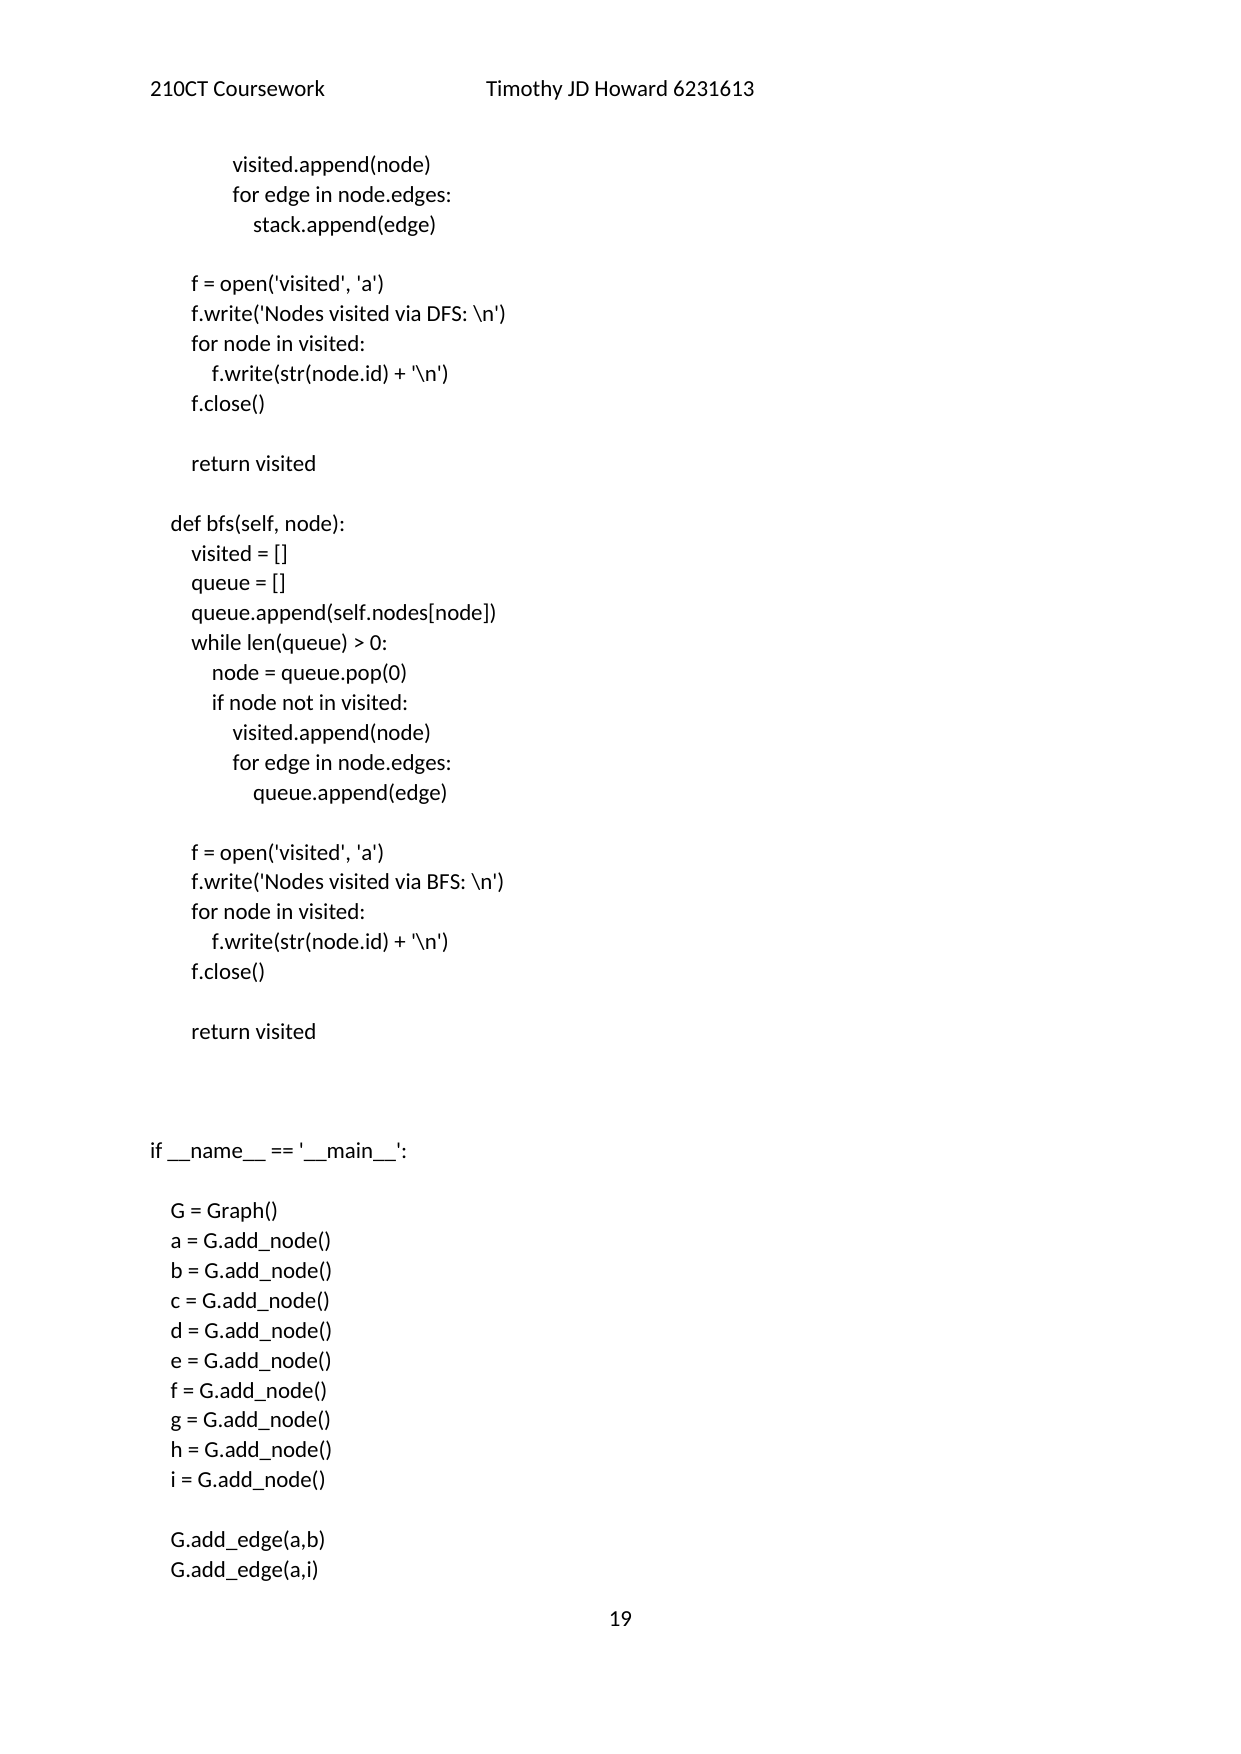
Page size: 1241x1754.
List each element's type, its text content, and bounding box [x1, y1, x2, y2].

text b = G.add_node() [150, 1256, 1090, 1284]
text visited = [] [150, 539, 1090, 567]
text f = G.add_node() [150, 1376, 1090, 1404]
text queue.append(self.nodes[node]) [150, 598, 1090, 626]
text if node not in visited: [150, 688, 1090, 716]
text queue = [] [150, 568, 1090, 597]
text node = queue.pop(0) [150, 658, 1090, 686]
text while len(queue) > 0: [150, 628, 1090, 656]
text for node in visited: [150, 897, 1090, 925]
text f = open('visited', 'a') [150, 269, 1090, 298]
text G = Graph() [150, 1196, 1090, 1224]
text for edge in node.edges: [150, 748, 1090, 776]
text c = G.add_node() [150, 1286, 1090, 1314]
text f.write('Nodes visited via BFS: \n') [150, 867, 1090, 896]
text queue.append(edge) [150, 778, 1090, 806]
text for edge in node.edges: [150, 180, 1090, 208]
text f.write(str(node.id) + '\n') [150, 927, 1090, 955]
text visited.append(node) [150, 150, 1090, 178]
text f.close() [150, 957, 1090, 985]
text if __name__ == '__main__': [150, 1137, 1090, 1164]
text G.add_edge(a,i) [150, 1555, 1090, 1583]
text h = G.add_node() [150, 1436, 1090, 1463]
text f.close() [150, 389, 1090, 417]
text f.write(str(node.id) + '\n') [150, 359, 1090, 387]
text visited.append(node) [150, 718, 1090, 746]
text f = open('visited', 'a') [150, 838, 1090, 866]
text stack.append(edge) [150, 210, 1090, 238]
text a = G.add_node() [150, 1226, 1090, 1254]
text return visited [150, 1017, 1090, 1045]
text G.add_edge(a,b) [150, 1525, 1090, 1553]
text for node in visited: [150, 329, 1090, 357]
text def bfs(self, node): [150, 509, 1090, 537]
text return visited [150, 449, 1090, 477]
text i = G.add_node() [150, 1465, 1090, 1493]
text e = G.add_node() [150, 1346, 1090, 1374]
text f.write('Nodes visited via DFS: \n') [150, 299, 1090, 327]
text g = G.add_node() [150, 1406, 1090, 1434]
text d = G.add_node() [150, 1316, 1090, 1344]
